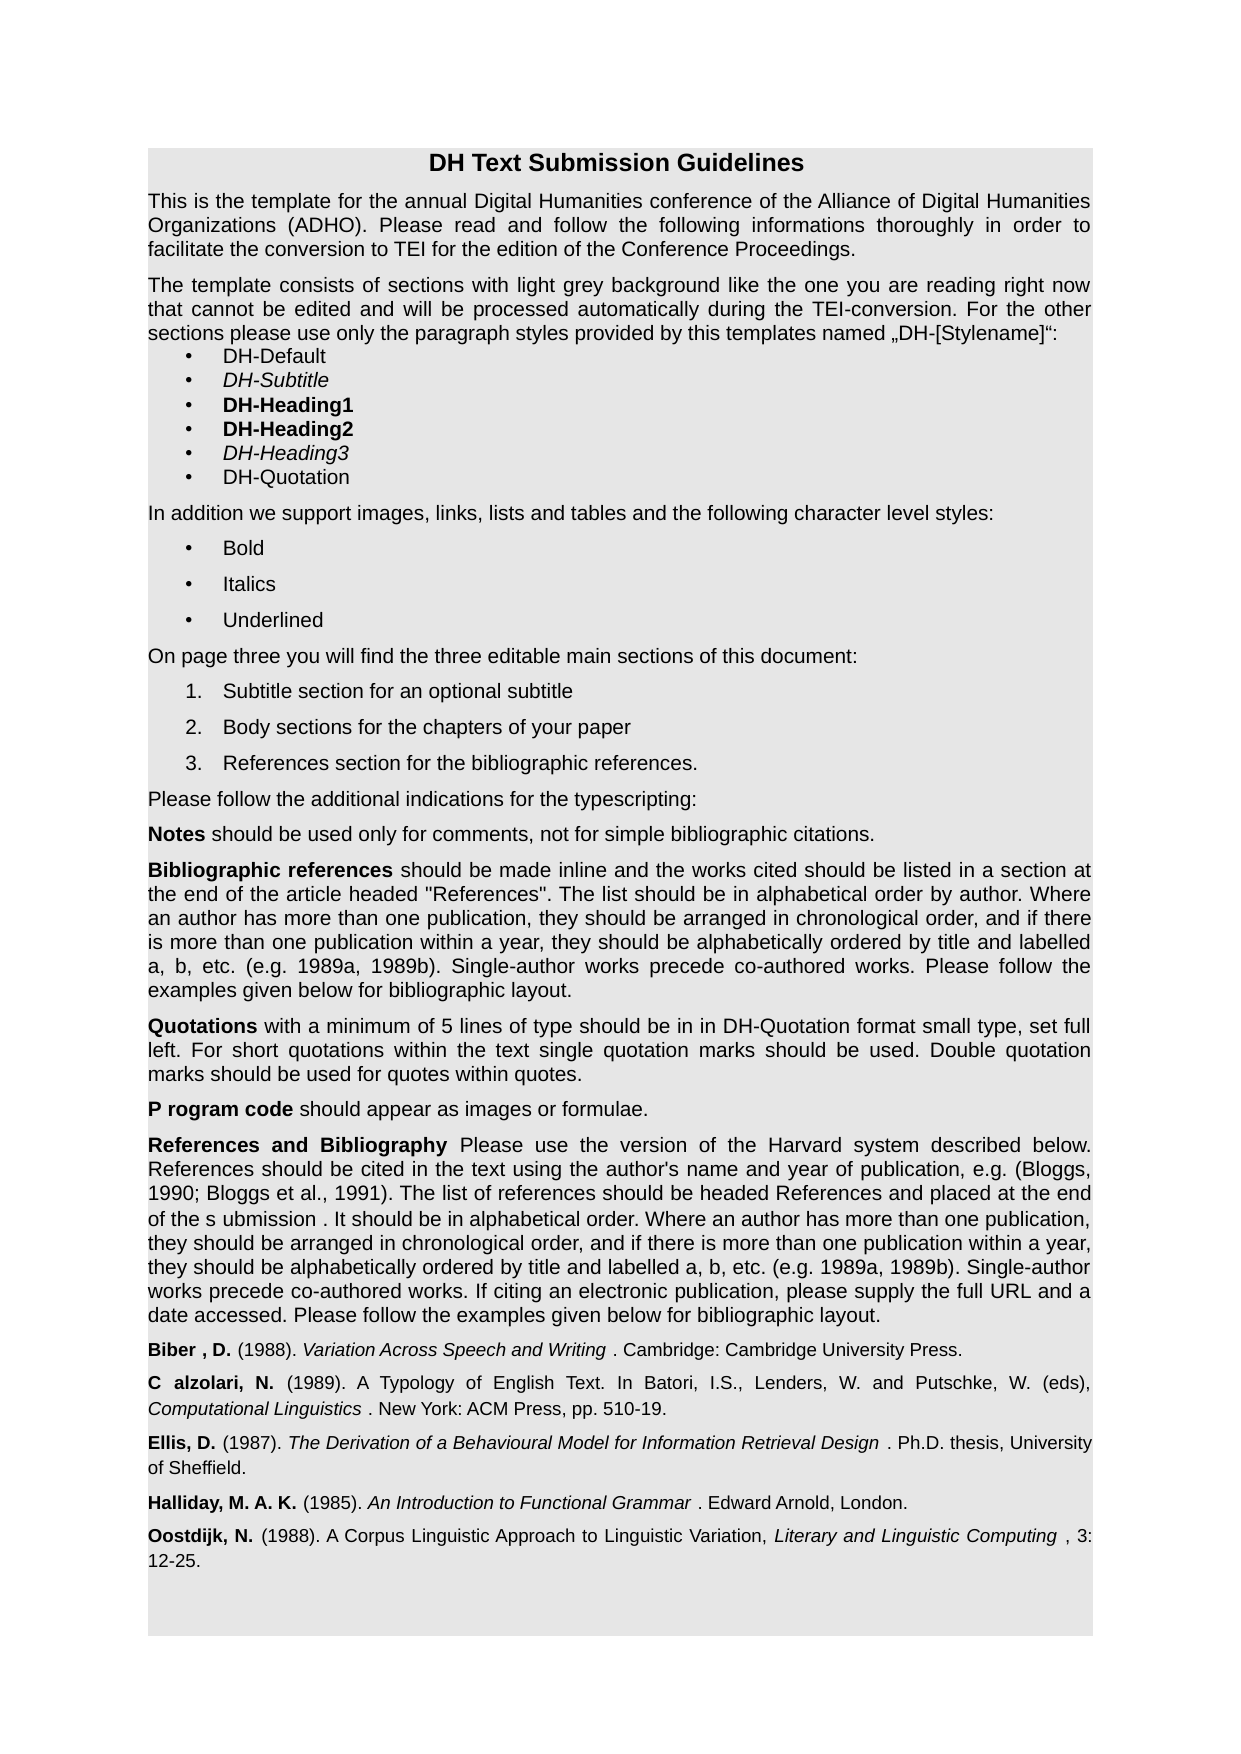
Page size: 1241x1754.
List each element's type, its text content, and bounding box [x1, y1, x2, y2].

text On page three you will find the three editable main sections of this document: [148, 644, 1093, 668]
text Biber , D. (1988). Variation Across Speech and Writing . Cambridge: Cambridge University Press. [148, 1339, 1093, 1360]
subtitle DH-Heading3 [185, 441, 1093, 464]
subtitle DH-Subtitle [185, 368, 1093, 392]
list DH-Quotation [185, 464, 1093, 489]
text Bibliographic references should be made inline and the works cited should be listed in a section at the end of the article headed "References". The list should be in alphabetical order by author. Where an author has more than one publication, they should be arranged in chronological order, and if there is more than one publication within a year, they should be alphabetically ordered by title and labelled a, b, etc. (e.g. 1989a, 1989b). Single-author works precede co-authored works. Please follow the examples given below for bibliographic layout. [148, 858, 1093, 1002]
list Bold [185, 536, 1093, 560]
text Notes should be used only for comments, not for simple bibliographic citations. [148, 822, 1093, 846]
subtitle DH-Heading1 [185, 392, 1093, 416]
list Body sections for the chapters of your paper [185, 715, 1093, 739]
text Halliday, M. A. K. (1985). An Introduction to Functional Grammar . Edward Arnold, London. [148, 1491, 1093, 1513]
subtitle DH-Heading2 [185, 416, 1093, 441]
list Italics [185, 572, 1093, 596]
list References section for the bibliographic references. [185, 751, 1093, 775]
text The template consists of sections with light grey background like the one you are reading right now that cannot be edited and will be processed automatically during the TEI-conversion. For the other sections please use only the paragraph styles provided by this templates named „DH-[Stylename]“: [148, 272, 1093, 344]
text In addition we support images, links, lists and tables and the following character level styles: [148, 500, 1093, 524]
text Quotations with a minimum of 5 lines of type should be in in DH-Quotation format small type, set full left. For short quotations within the text single quotation marks should be used. Double quotation marks should be used for quotes within quotes. [148, 1013, 1093, 1085]
list Underlined [185, 608, 1093, 632]
text Ellis, D. (1987). The Derivation of a Behavioural Model for Information Retrieval Design . Ph.D. thesis, University of Sheffield. [148, 1432, 1093, 1480]
title DH Text Submission Guidelines [148, 148, 1093, 176]
list Subtitle section for an optional subtitle [185, 679, 1093, 703]
text Oostdijk, N. (1988). A Corpus Linguistic Approach to Linguistic Variation, Literary and Linguistic Computing , 3: 12-25. [148, 1525, 1093, 1573]
text References and Bibliography Please use the version of the Harvard system described below. References should be cited in the text using the author's name and year of publication, e.g. (Bloggs, 1990; Bloggs et al., 1991). The list of references should be headed References and placed at the end of the s ubmission . It should be in alphabetical order. Where an author has more than one publication, they should be arranged in chronological order, and if there is more than one publication within a year, they should be alphabetically ordered by title and labelled a, b, etc. (e.g. 1989a, 1989b). Single-author works precede co-authored works. If citing an electronic publication, please supply the full URL and a date accessed. Please follow the examples given below for bibliographic layout. [148, 1133, 1093, 1327]
list DH-Default [185, 344, 1093, 368]
text P rogram code should appear as images or formulae. [148, 1097, 1093, 1121]
text C alzolari, N. (1989). A Typology of English Text. In Batori, I.S., Lenders, W. and Putschke, W. (eds), Computational Linguistics . New York: ACM Press, pp. 510-19. [148, 1372, 1093, 1420]
text Please follow the additional indications for the typescripting: [148, 787, 1093, 811]
text This is the template for the annual Digital Humanities conference of the Alliance of Digital Humanities Organizations (ADHO). Please read and follow the following informations thoroughly in order to facilitate the conversion to TEI for the edition of the Conference Proceedings. [148, 189, 1093, 261]
